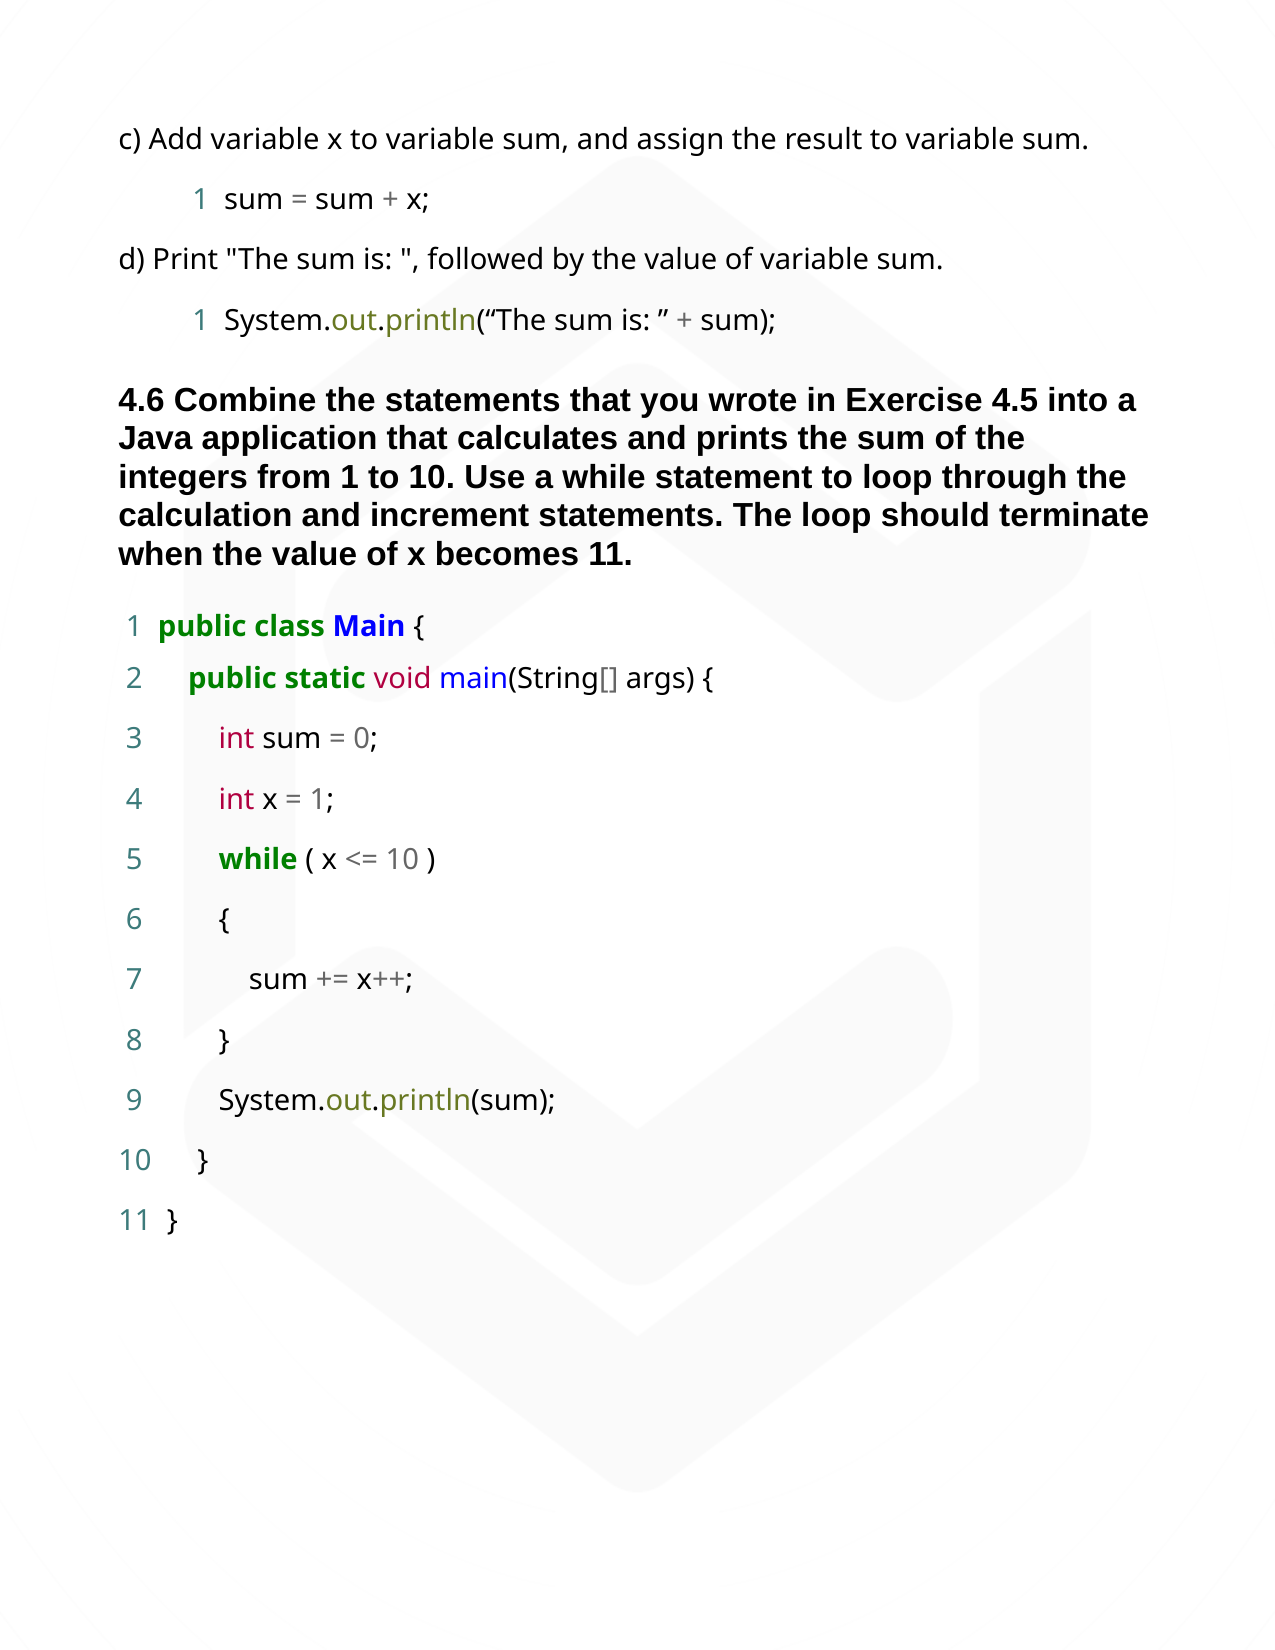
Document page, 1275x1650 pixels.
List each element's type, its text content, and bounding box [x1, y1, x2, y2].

text c) Add variable x to variable sum, and assign the result to variable sum. [118, 118, 1157, 158]
text 5 while ( x <= 10 ) [118, 838, 1157, 878]
text d) Print "The sum is: ", followed by the value of variable sum. [118, 238, 1157, 278]
text 7 sum += x++; [118, 958, 1157, 998]
text 3 int sum = 0; [118, 718, 1157, 757]
text 1 sum = sum + x; [118, 178, 1157, 218]
text 6 { [118, 898, 1157, 938]
text 4 int x = 1; [118, 778, 1157, 818]
subtitle 1 public class Main { [118, 605, 1157, 645]
text 1 System.out.println(“The sum is: ” + sum); [118, 299, 1157, 338]
text 11 } [118, 1199, 1157, 1239]
text 2 public static void main(String[] args) { [118, 657, 1157, 697]
text 10 } [118, 1139, 1157, 1179]
text 8 } [118, 1019, 1157, 1058]
subtitle 4.6 Combine the statements that you wrote in Exercise 4.5 into a Java application that calculates and prints the sum of the integers from 1 to 10. Use a while statement to loop through the calculation and increment statements. The loop should terminate when the value of x becomes 11. [118, 380, 1157, 572]
text 9 System.out.println(sum); [118, 1079, 1157, 1119]
